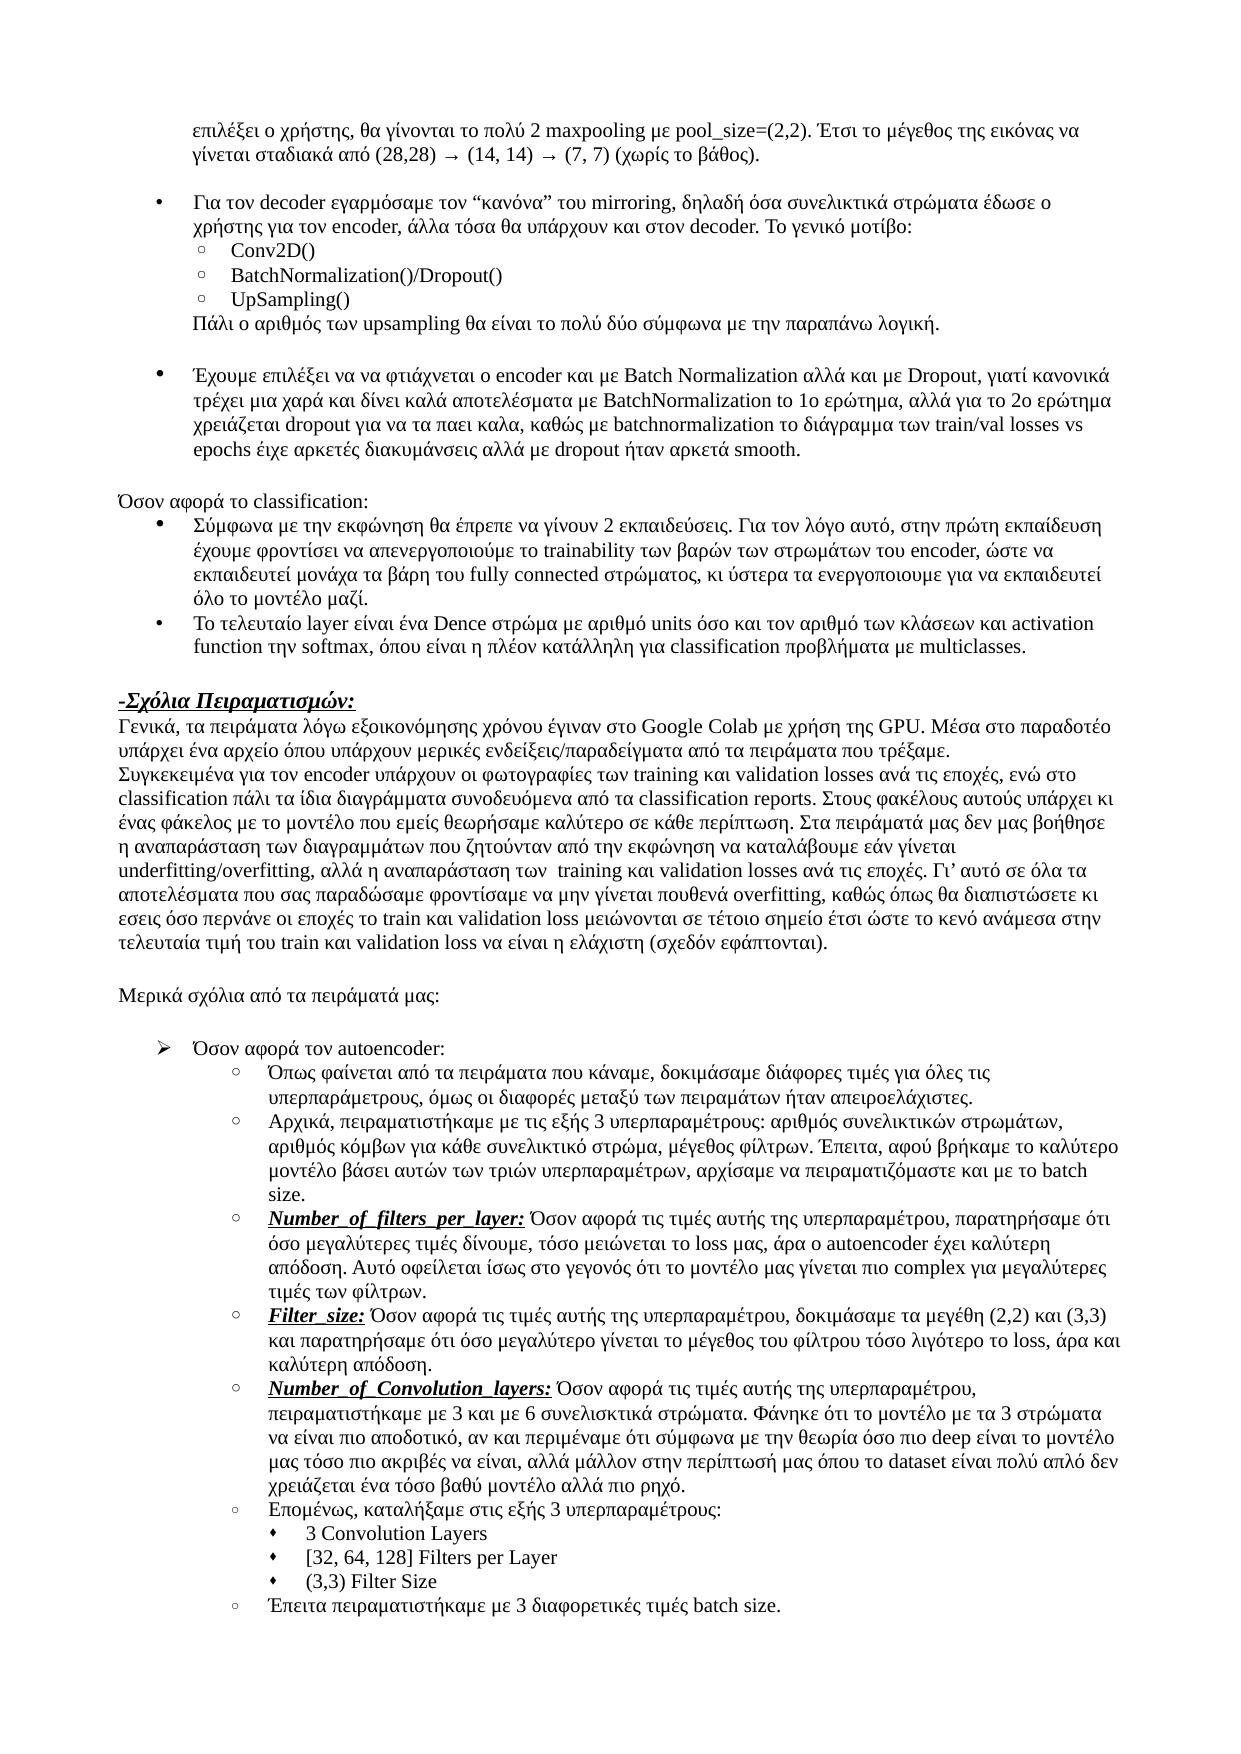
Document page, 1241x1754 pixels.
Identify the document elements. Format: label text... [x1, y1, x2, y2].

list Conv2D() [193, 238, 1122, 262]
list [32, 64, 128] Filters per Layer [268, 1545, 1122, 1569]
list Σύμφωνα με την εκφώνηση θα έπρεπε να γίνουν 2 εκπαιδεύσεις. Για τον λόγο αυτό, στην πρώτη εκπαίδευση έχουμε φροντίσει να απενεργοποιούμε το trainability των βαρών των στρωμάτων του encoder, ώστε να εκπαιδευτεί μονάχα τα βάρη του fully connected στρώματος, κι ύστερα τα ενεργοποιουμε για να εκπαιδευτεί όλο το μοντέλο μαζί. [156, 513, 1122, 610]
list Όσον αφορά τον autoencoder: [156, 1036, 1122, 1060]
text Όσον αφορά το classification: [118, 489, 1122, 513]
list Για τον decoder εγαρμόσαμε τον “κανόνα” του mirroring, δηλαδή όσα συνελικτικά στρώματα έδωσε ο χρήστης για τον encoder, άλλα τόσα θα υπάρχουν και στον decoder. Το γενικό μοτίβο: [156, 190, 1122, 238]
list Όπως φαίνεται από τα πειράματα που κάναμε, δοκιμάσαμε διάφορες τιμές για όλες τις υπερπαράμετρους, όμως οι διαφορές μεταξύ των πειραμάτων ήταν απειροελάχιστες. [231, 1060, 1122, 1109]
text Πάλι ο αριθμός των upsampling θα είναι το πολύ δύο σύμφωνα με την παραπάνω λογική. [118, 311, 1122, 335]
list Filter_size: Όσον αφορά τις τιμές αυτής της υπερπαραμέτρου, δοκιμάσαμε τα μεγέθη (2,2) και (3,3) και παρατηρήσαμε ότι όσο μεγαλύτερο γίνεται το μέγεθος του φίλτρου τόσο λιγότερο το loss, άρα και καλύτερη απόδοση. [231, 1303, 1122, 1376]
list Το τελευταίο layer είναι ένα Dence στρώμα με αριθμό units όσο και τον αριθμό των κλάσεων και activation function την softmax, όπου είναι η πλέον κατάλληλη για classification προβλήματα με multiclasses. [156, 610, 1122, 658]
list Αρχικά, πειραματιστήκαμε με τις εξής 3 υπερπαραμέτρους: αριθμός συνελικτικών στρωμάτων, αριθμός κόμβων για κάθε συνελικτικό στρώμα, μέγεθος φίλτρων. Έπειτα, αφού βρήκαμε το καλύτερο μοντέλο βάσει αυτών των τριών υπερπαραμέτρων, αρχίσαμε να πειραματιζόμαστε και με το batch size. [231, 1109, 1122, 1206]
list Number_of_Convolution_layers: Όσον αφορά τις τιμές αυτής της υπερπαραμέτρου, πειραματιστήκαμε με 3 και με 6 συνελισκτικά στρώματα. Φάνηκε ότι το μοντέλο με τα 3 στρώματα να είναι πιο αποδοτικό, αν και περιμέναμε ότι σύμφωνα με την θεωρία όσο πιο deep είναι το μοντέλο μας τόσο πιο ακριβές να είναι, αλλά μάλλον στην περίπτωσή μας όπου το dataset είναι πολύ απλό δεν χρειάζεται ένα τόσο βαθύ μοντέλο αλλά πιο ρηχό. [231, 1376, 1122, 1497]
list Επομένως, καταλήξαμε στις εξής 3 υπερπαραμέτρους: [231, 1497, 1122, 1521]
list Έπειτα πειραματιστήκαμε με 3 διαφορετικές τιμές batch size. [231, 1593, 1122, 1617]
list Έχουμε επιλέξει να να φτιάχνεται ο encoder και με Batch Normalization αλλά και με Dropout, γιατί κανονικά τρέχει μια χαρά και δίνει καλά αποτελέσματα με BatchNormalization to 1o ερώτημα, αλλά για το 2ο ερώτημα χρειάζεται dropout για να τα παει καλα, καθώς με batchnormalization το διάγραμμα των train/val losses vs epochs έιχε αρκετές διακυμάνσεις αλλά με dropout ήταν αρκετά smooth. [156, 363, 1122, 461]
list Number_of_filters_per_layer: Όσον αφορά τις τιμές αυτής της υπερπαραμέτρου, παρατηρήσαμε ότι όσο μεγαλύτερες τιμές δίνουμε, τόσο μειώνεται το loss μας, άρα ο autoencoder έχει καλύτερη απόδοση. Αυτό οφείλεται ίσως στο γεγονός ότι το μοντέλο μας γίνεται πιο complex για μεγαλύτερες τιμές των φίλτρων. [231, 1206, 1122, 1303]
list (3,3) Filter Size [268, 1569, 1122, 1593]
text επιλέξει ο χρήστης, θα γίνονται το πολύ 2 maxpooling με pool_size=(2,2). Έτσι το μέγεθος της εικόνας να γίνεται σταδιακά από (28,28) → (14, 14) → (7, 7) (χωρίς το βάθος). [118, 118, 1122, 166]
text Γενικά, τα πειράματα λόγω εξοικονόμησης χρόνου έγιναν στο Google Colab με χρήση της GPU. Mέσα στο παραδοτέο υπάρχει ένα αρχείο όπου υπάρχουν μερικές ενδείξεις/παραδείγματα από τα πειράματα που τρέξαμε. [118, 714, 1122, 762]
text -Σχόλια Πειραματισμών: [118, 687, 1122, 714]
text Μερικά σχόλια από τα πειράματά μας: [118, 983, 1122, 1007]
list UpSampling() [193, 287, 1122, 311]
list BatchNormalization()/Dropout() [193, 262, 1122, 287]
list 3 Convolution Layers [268, 1521, 1122, 1545]
text Συγκεκειμένα για τον encoder υπάρχουν οι φωτογραφίες των training και validation losses ανά τις εποχές, ενώ στo classification πάλι τα ίδια διαγράμματα συνοδευόμενα από τα classification reports. Στους φακέλους αυτούς υπάρχει κι ένας φάκελος με το μοντέλο που εμείς θεωρήσαμε καλύτερο σε κάθε περίπτωση. Στα πειράματά μας δεν μας βοήθησε η αναπαράσταση των διαγραμμάτων που ζητούνταν από την εκφώνηση να καταλάβουμε εάν γίνεται underfitting/overfitting, αλλά η αναπαράσταση των training και validation losses ανά τις εποχές. Γι’ αυτό σε όλα τα αποτελέσματα που σας παραδώσαμε φροντίσαμε να μην γίνεται πουθενά overfitting, καθώς όπως θα διαπιστώσετε κι εσεις όσο περνάνε οι εποχές το train και validation loss μειώνονται σε τέτοιο σημείο έτσι ώστε το κενό ανάμεσα στην τελευταία τιμή του train και validation loss να είναι η ελάχιστη (σχεδόν εφάπτονται). [118, 762, 1122, 954]
